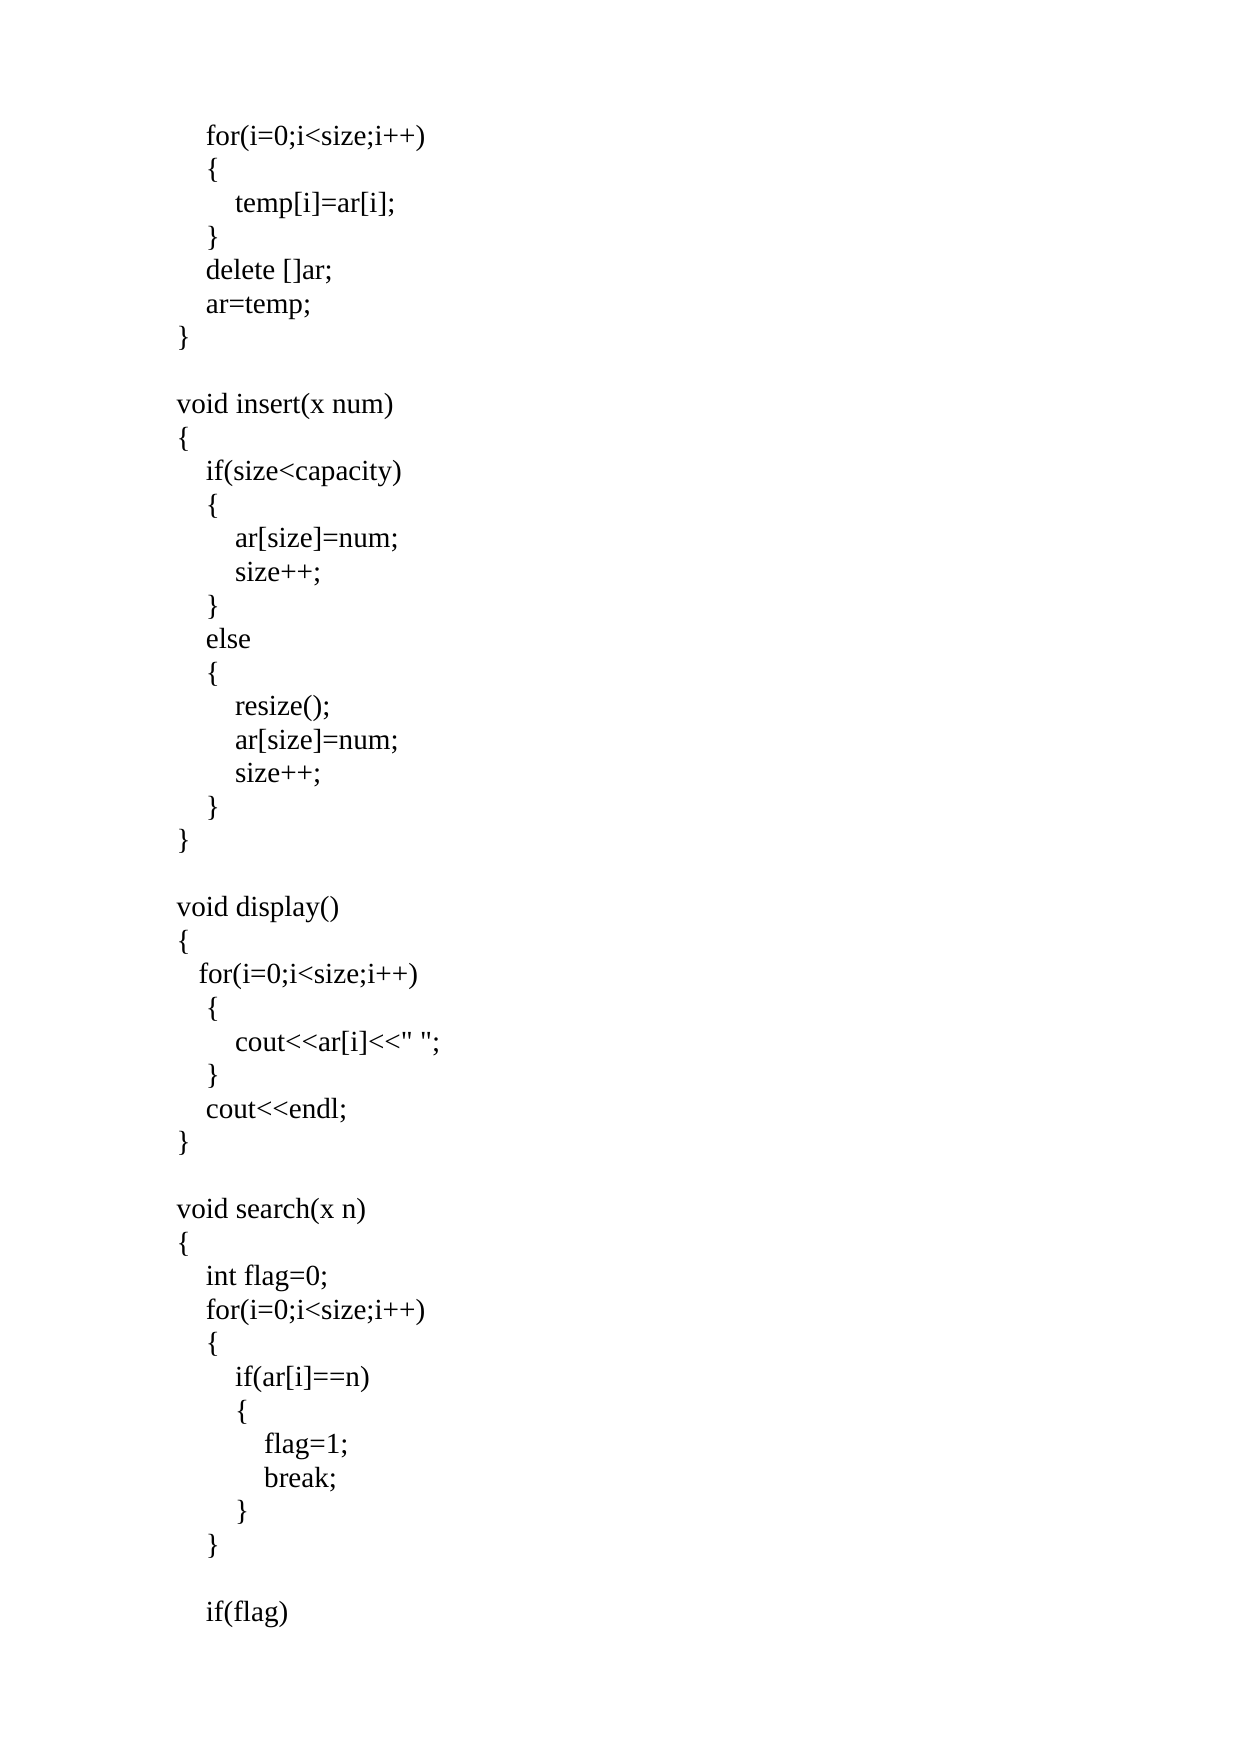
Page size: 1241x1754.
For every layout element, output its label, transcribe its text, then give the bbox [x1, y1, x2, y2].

text ar[size]=num; [118, 521, 1122, 554]
text resize(); [118, 688, 1122, 722]
text } [118, 822, 1122, 856]
text { [118, 152, 1122, 185]
text for(i=0;i<size;i++) [118, 118, 1122, 152]
text } [118, 219, 1122, 252]
text for(i=0;i<size;i++) [118, 957, 1122, 990]
text void insert(x num) [118, 386, 1122, 420]
text if(flag) [118, 1594, 1122, 1627]
text break; [118, 1460, 1122, 1493]
text cout<<ar[i]<<" "; [118, 1024, 1122, 1057]
text { [118, 1326, 1122, 1359]
text cout<<endl; [118, 1091, 1122, 1124]
text { [118, 487, 1122, 521]
text } [118, 588, 1122, 621]
text temp[i]=ar[i]; [118, 185, 1122, 219]
text } [118, 1124, 1122, 1158]
text { [118, 1225, 1122, 1258]
text for(i=0;i<size;i++) [118, 1292, 1122, 1326]
text int flag=0; [118, 1258, 1122, 1292]
text { [118, 990, 1122, 1024]
text } [118, 1493, 1122, 1527]
text } [118, 1057, 1122, 1091]
text ar[size]=num; [118, 722, 1122, 755]
text size++; [118, 554, 1122, 588]
text { [118, 923, 1122, 957]
text void search(x n) [118, 1191, 1122, 1225]
text { [118, 655, 1122, 688]
text } [118, 319, 1122, 353]
text ar=temp; [118, 286, 1122, 319]
text { [118, 420, 1122, 453]
text void display() [118, 889, 1122, 923]
text if(ar[i]==n) [118, 1359, 1122, 1393]
text delete []ar; [118, 252, 1122, 286]
text } [118, 1527, 1122, 1560]
text { [118, 1393, 1122, 1426]
text flag=1; [118, 1426, 1122, 1460]
text } [118, 789, 1122, 822]
text else [118, 621, 1122, 655]
text size++; [118, 755, 1122, 789]
text if(size<capacity) [118, 453, 1122, 487]
